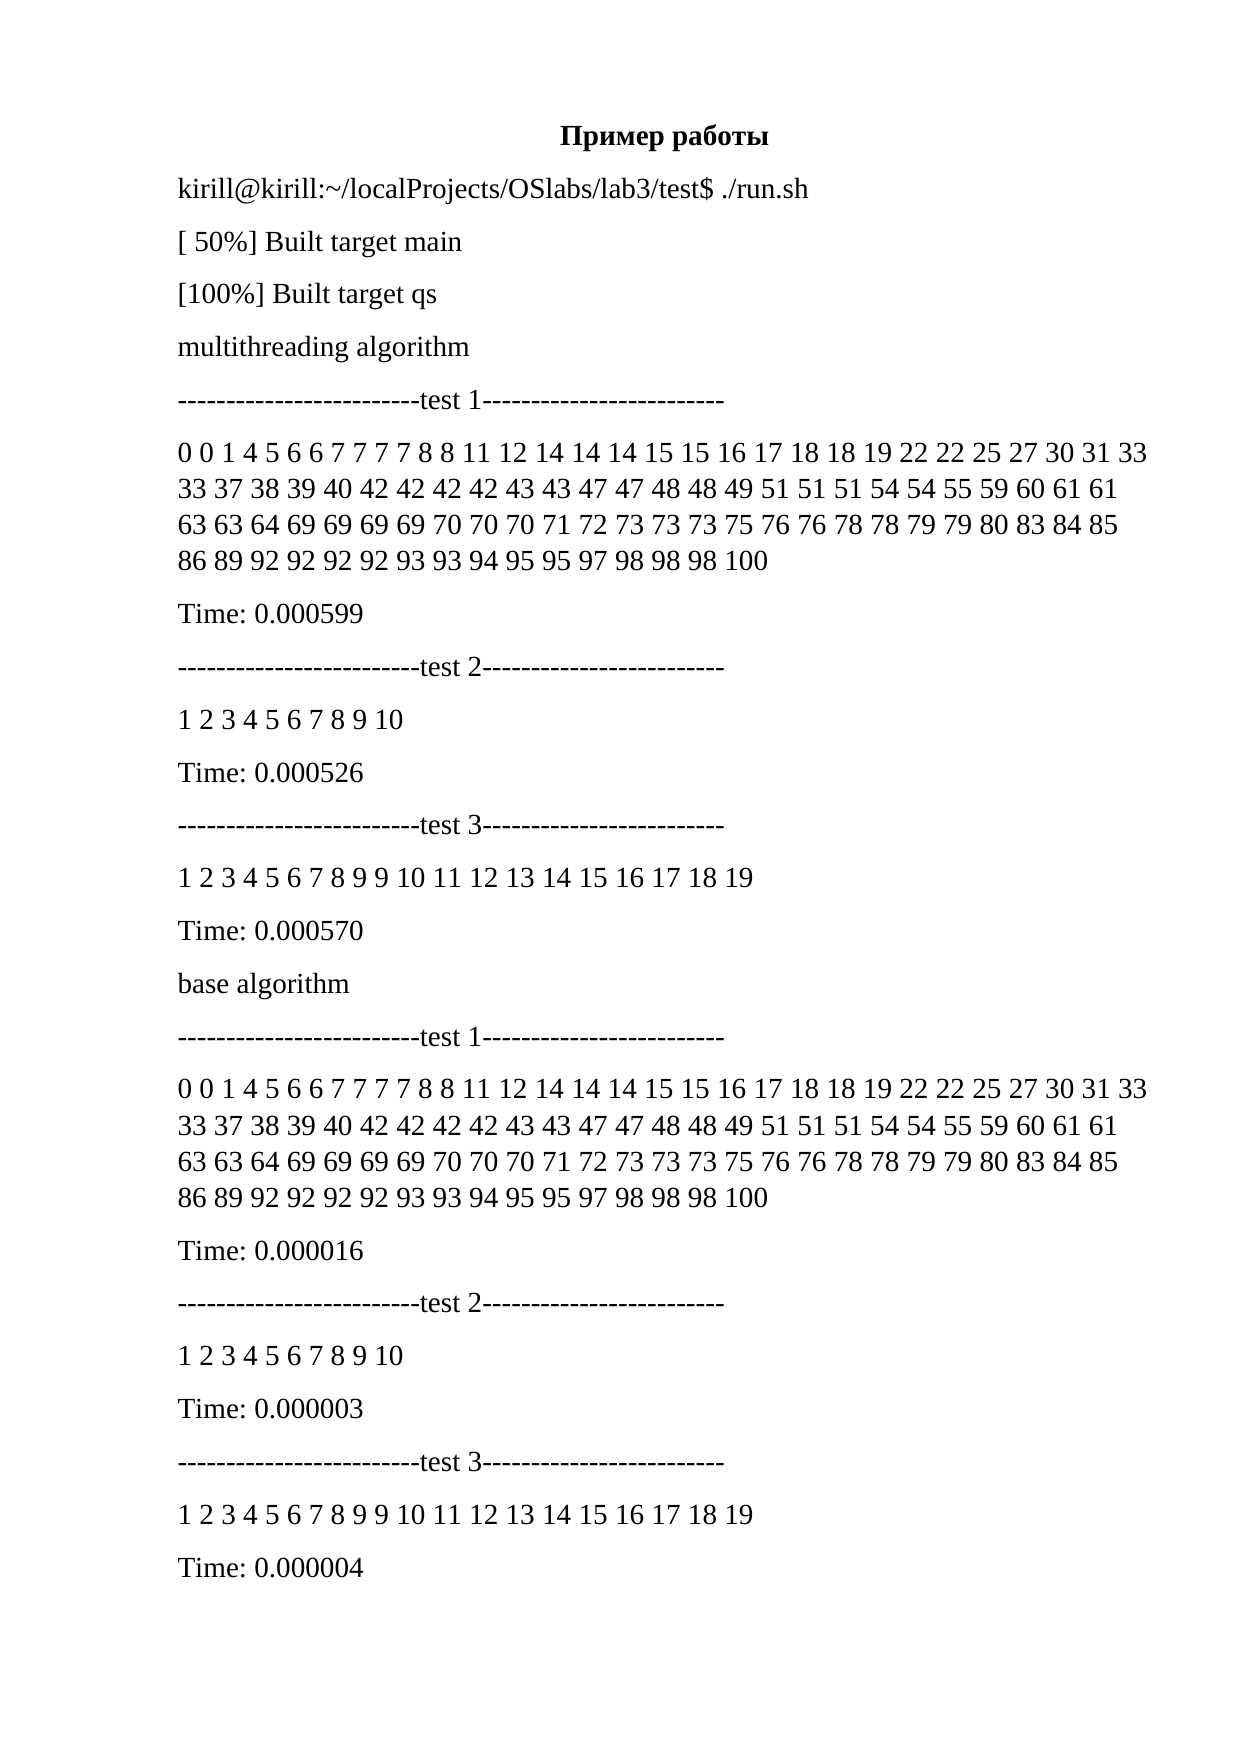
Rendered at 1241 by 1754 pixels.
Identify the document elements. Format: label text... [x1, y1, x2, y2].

text Time: 0.000016 [177, 1233, 1152, 1266]
text multithreading algorithm [177, 329, 1152, 363]
text Time: 0.000570 [177, 913, 1152, 947]
text 1 2 3 4 5 6 7 8 9 10 [177, 702, 1152, 735]
text 0 0 1 4 5 6 6 7 7 7 7 8 8 11 12 14 14 14 15 15 16 17 18 18 19 22 22 25 27 30 31 33 33 37 38 39 40 42 42 42 42 43 43 47 47 48 48 49 51 51 51 54 54 55 59 60 61 61 63 63 64 69 69 69 69 70 70 70 71 72 73 73 73 75 76 76 78 78 79 79 80 83 84 85 86 89 92 92 92 92 93 93 94 95 95 97 98 98 98 100 [177, 435, 1152, 577]
text 0 0 1 4 5 6 6 7 7 7 7 8 8 11 12 14 14 14 15 15 16 17 18 18 19 22 22 25 27 30 31 33 33 37 38 39 40 42 42 42 42 43 43 47 47 48 48 49 51 51 51 54 54 55 59 60 61 61 63 63 64 69 69 69 69 70 70 70 71 72 73 73 73 75 76 76 78 78 79 79 80 83 84 85 86 89 92 92 92 92 93 93 94 95 95 97 98 98 98 100 [177, 1072, 1152, 1213]
text [100%] Built target qs [177, 277, 1152, 310]
text -------------------------test 3------------------------- [177, 807, 1152, 841]
text Пример работы [177, 118, 1152, 152]
text base algorithm [177, 966, 1152, 999]
text -------------------------test 2------------------------- [177, 649, 1152, 683]
text Time: 0.000526 [177, 755, 1152, 788]
text 1 2 3 4 5 6 7 8 9 9 10 11 12 13 14 15 16 17 18 19 [177, 860, 1152, 894]
text -------------------------test 1------------------------- [177, 382, 1152, 416]
text Time: 0.000599 [177, 596, 1152, 630]
text -------------------------test 2------------------------- [177, 1286, 1152, 1319]
text 1 2 3 4 5 6 7 8 9 9 10 11 12 13 14 15 16 17 18 19 [177, 1497, 1152, 1530]
text kirill@kirill:~/localProjects/OSlabs/lab3/test$ ./run.sh [177, 171, 1152, 204]
text Time: 0.000003 [177, 1391, 1152, 1425]
text Time: 0.000004 [177, 1550, 1152, 1583]
text [ 50%] Built target main [177, 224, 1152, 257]
text 1 2 3 4 5 6 7 8 9 10 [177, 1338, 1152, 1372]
text -------------------------test 1------------------------- [177, 1019, 1152, 1052]
text -------------------------test 3------------------------- [177, 1444, 1152, 1478]
